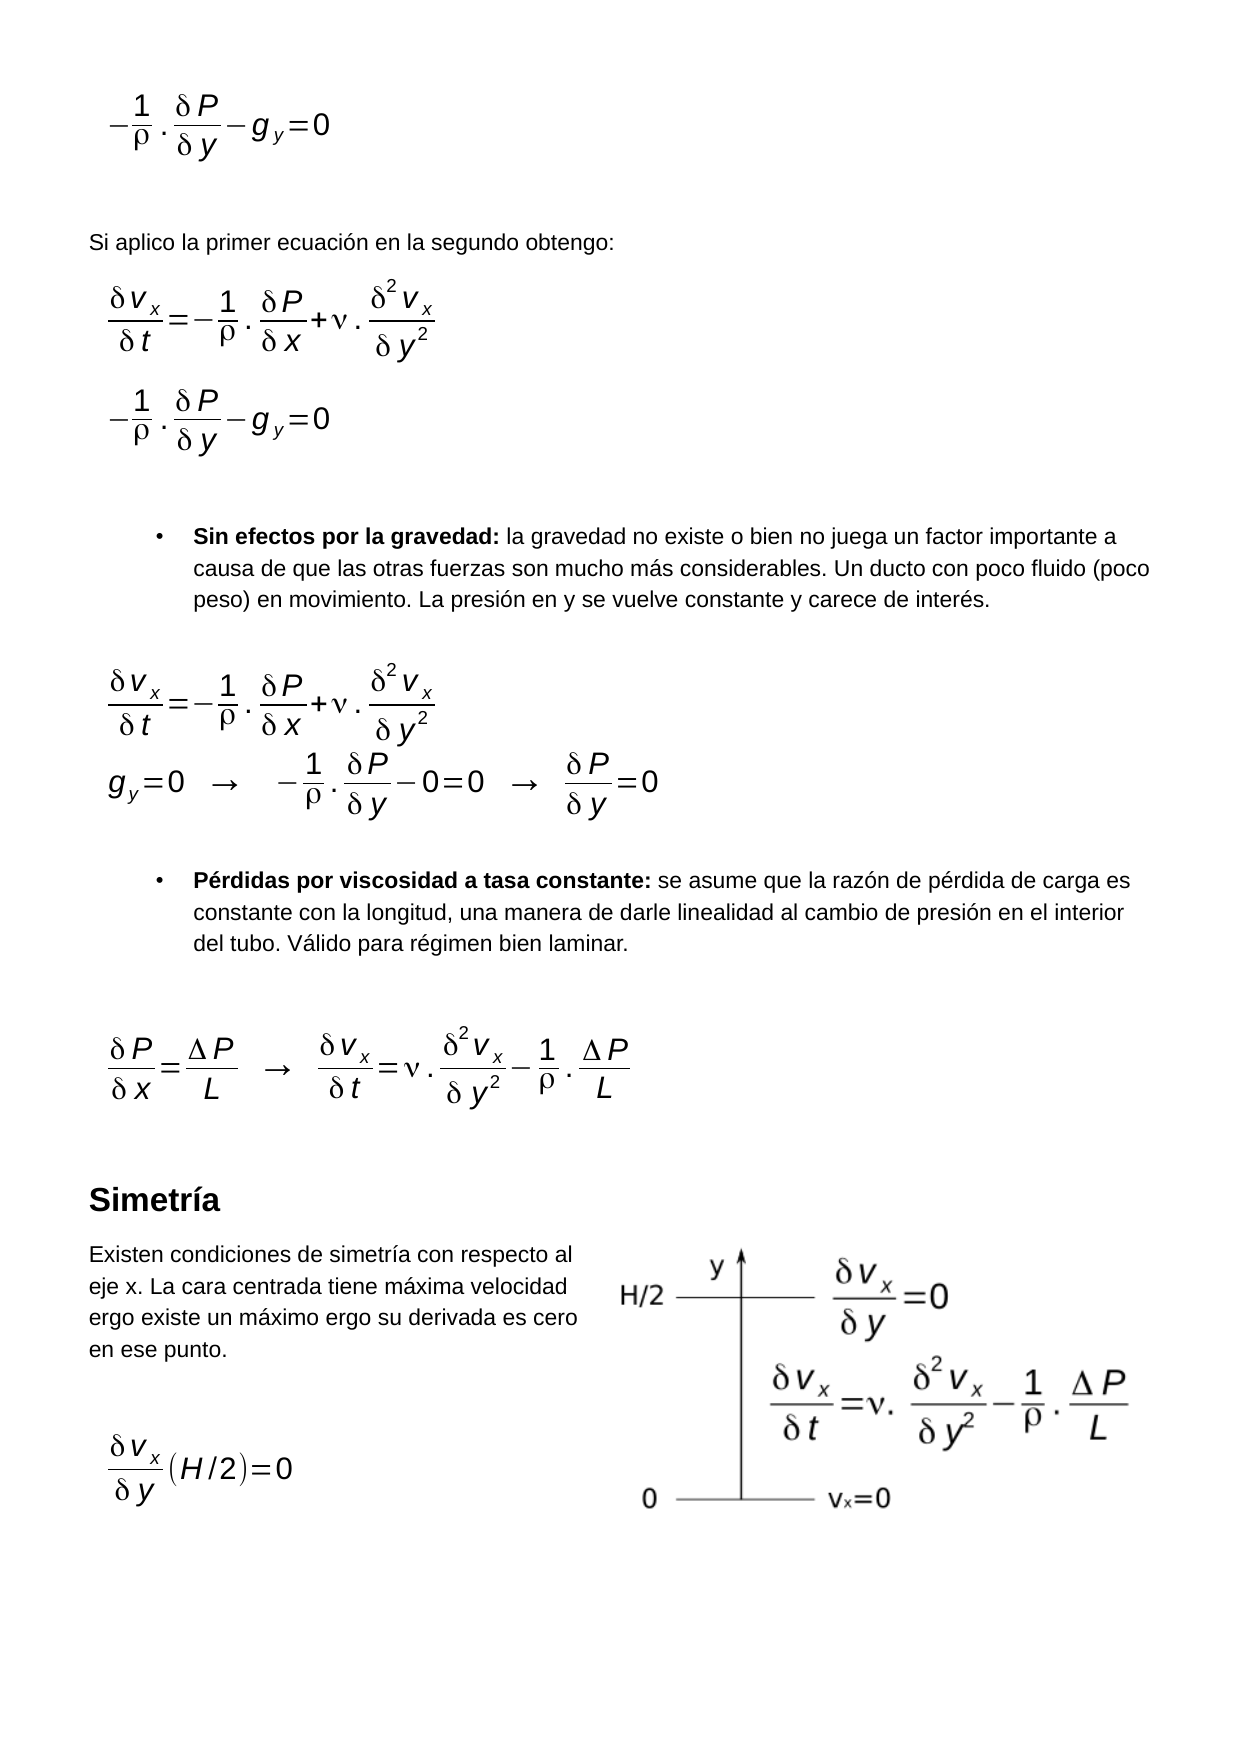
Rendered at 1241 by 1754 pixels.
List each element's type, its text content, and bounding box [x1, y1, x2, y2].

text Simetría [88, 1181, 1152, 1219]
list Sin efectos por la gravedad: la gravedad no existe o bien no juega un factor importante a causa de que las otras fuerzas son mucho más considerables. Un ducto con poco fluido (poco peso) en movimiento. La presión en y se vuelve constante y carece de interés. [156, 523, 1152, 613]
text → → [88, 747, 1152, 821]
text → [88, 1023, 1152, 1110]
text Si aplico la primer ecuación en la segundo obtengo: [88, 229, 1152, 255]
list Pérdidas por viscosidad a tasa constante: se asume que la razón de pérdida de carga es constante con la longitud, una manera de darle linealidad al cambio de presión en el interior del tubo. Válido para régimen bien laminar. [156, 867, 1152, 957]
text Existen condiciones de simetría con respecto al eje x. La cara centrada tiene máxima velocidad ergo existe un máximo ergo su derivada es cero en ese punto. [88, 1241, 601, 1362]
picture [601, 1227, 1142, 1528]
